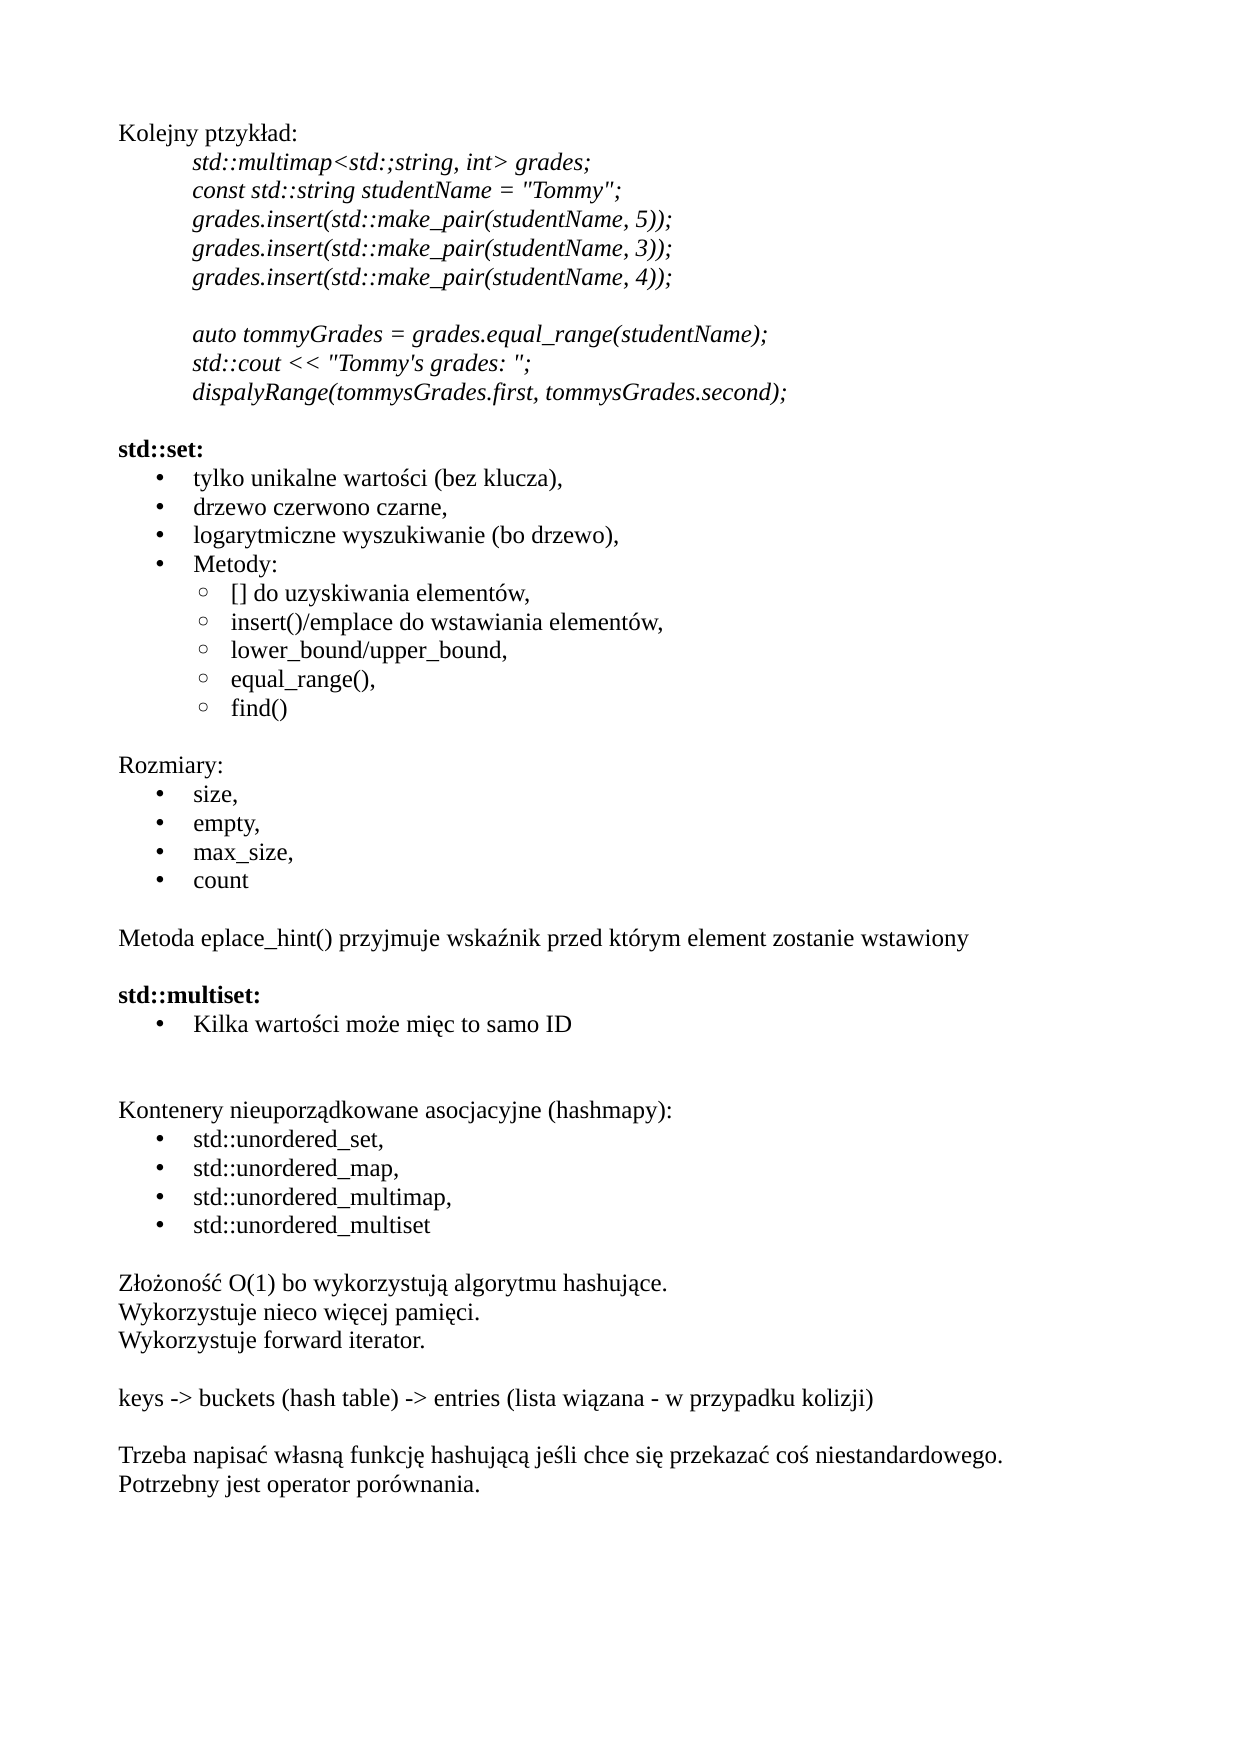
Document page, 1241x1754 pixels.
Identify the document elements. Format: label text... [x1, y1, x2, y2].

list drzewo czerwono czarne, [156, 492, 1122, 521]
text Potrzebny jest operator porównania. [118, 1469, 1122, 1498]
list size, [156, 779, 1122, 808]
list logarytmiczne wyszukiwanie (bo drzewo), [156, 521, 1122, 549]
list tylko unikalne wartości (bez klucza), [156, 463, 1122, 492]
text Kontenery nieuporządkowane asocjacyjne (hashmapy): [118, 1096, 1122, 1124]
list lower_bound/upper_bound, [193, 636, 1122, 664]
text std::multimap<std:;string, int> grades; [192, 147, 1122, 176]
list std::unordered_set, [156, 1124, 1122, 1153]
text grades.insert(std::make_pair(studentName, 4)); [192, 262, 1122, 291]
text Rozmiary: [118, 751, 1122, 779]
text Złożoność O(1) bo wykorzystują algorytmu hashujące. [118, 1268, 1122, 1297]
list Metody: [156, 549, 1122, 578]
list std::unordered_multiset [156, 1211, 1122, 1239]
text std::multiset: [118, 981, 1122, 1009]
text Wykorzystuje nieco więcej pamięci. [118, 1297, 1122, 1326]
text const std::string studentName = "Tommy"; [192, 176, 1122, 204]
text Trzeba napisać własną funkcję hashującą jeśli chce się przekazać coś niestandardowego. [118, 1441, 1122, 1469]
list count [156, 866, 1122, 894]
list equal_range(), [193, 664, 1122, 693]
text keys -> buckets (hash table) -> entries (lista wiązana - w przypadku kolizji) [118, 1383, 1122, 1412]
text auto tommyGrades = grades.equal_range(studentName); [192, 319, 1122, 348]
text std::set: [118, 434, 1122, 463]
text Metoda eplace_hint() przyjmuje wskaźnik przed którym element zostanie wstawiony [118, 923, 1122, 952]
list empty, [156, 808, 1122, 837]
list std::unordered_map, [156, 1153, 1122, 1182]
list find() [193, 693, 1122, 722]
text Kolejny ptzykład: [118, 118, 1122, 147]
text Wykorzystuje forward iterator. [118, 1326, 1122, 1354]
text std::cout << "Tommy's grades: "; [192, 348, 1122, 377]
text grades.insert(std::make_pair(studentName, 3)); [192, 233, 1122, 262]
list insert()/emplace do wstawiania elementów, [193, 607, 1122, 636]
list [] do uzyskiwania elementów, [193, 578, 1122, 607]
list Kilka wartości może mięc to samo ID [156, 1009, 1122, 1038]
text dispalyRange(tommysGrades.first, tommysGrades.second); [192, 377, 1122, 406]
text grades.insert(std::make_pair(studentName, 5)); [192, 204, 1122, 233]
list max_size, [156, 837, 1122, 866]
list std::unordered_multimap, [156, 1182, 1122, 1211]
